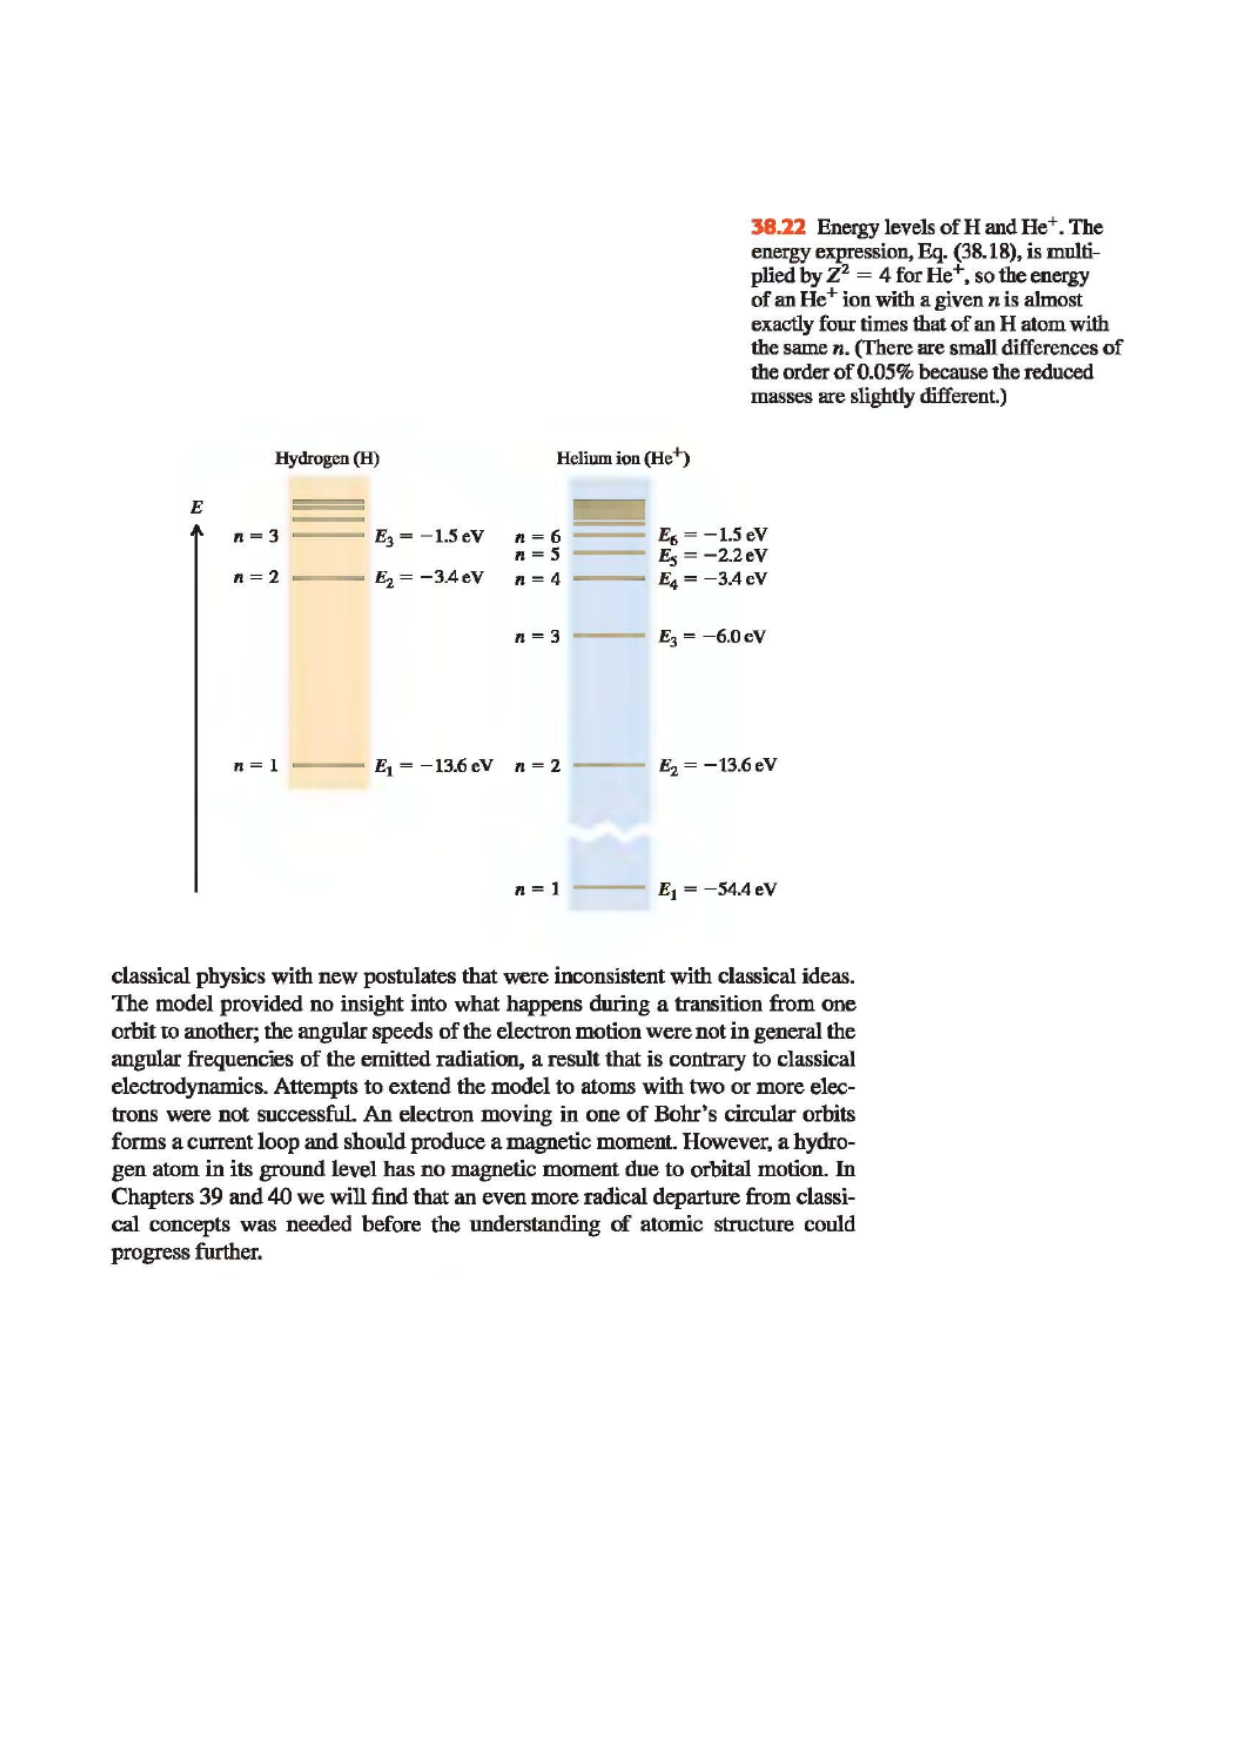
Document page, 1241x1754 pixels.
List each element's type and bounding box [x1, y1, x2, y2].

picture [99, 201, 1127, 1275]
